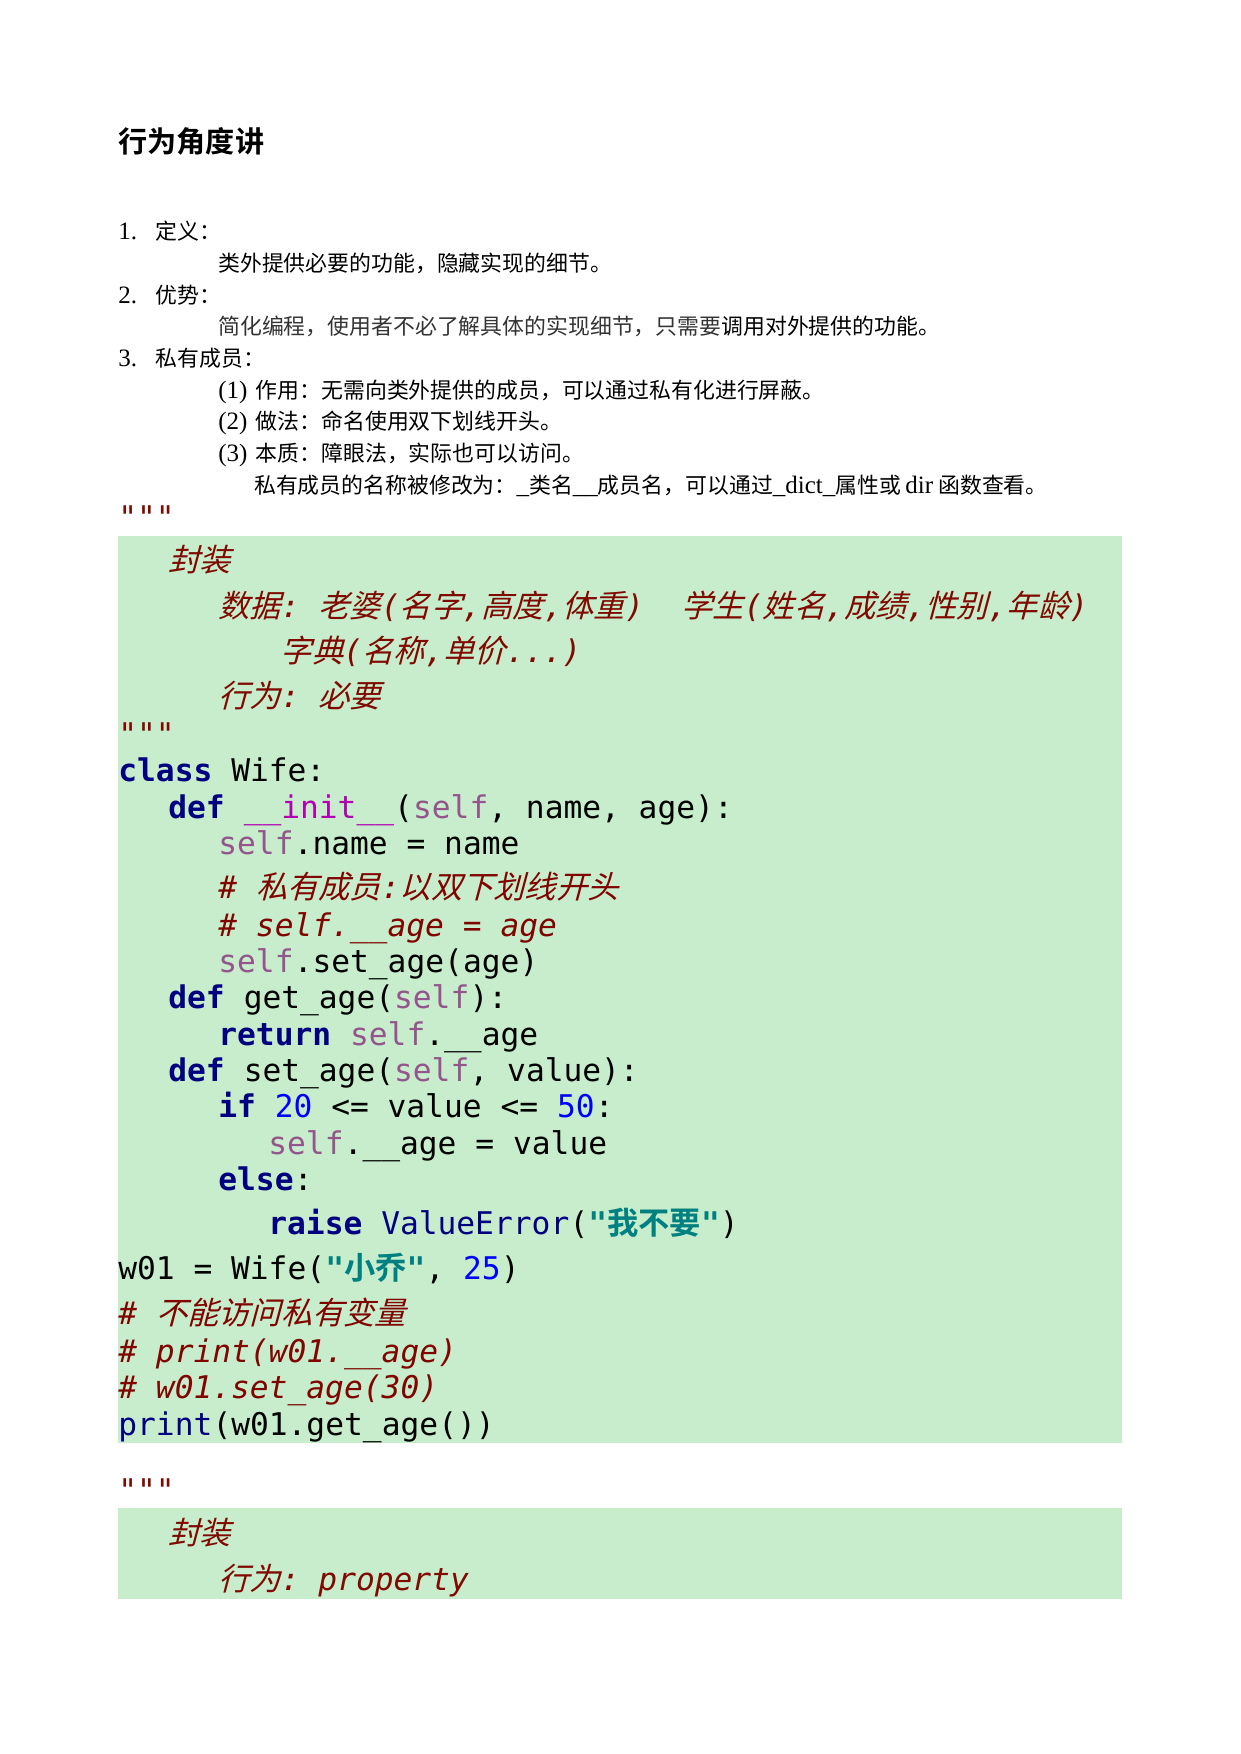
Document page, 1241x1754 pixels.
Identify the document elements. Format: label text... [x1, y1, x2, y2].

text if 20 <= value <= 50: [118, 1089, 1122, 1125]
text return self.__age [118, 1016, 1122, 1052]
list 做法：命名使用双下划线开头。 [218, 404, 1122, 436]
list 作用：无需向类外提供的成员，可以通过私有化进行屏蔽。 [218, 373, 1122, 404]
text # print(w01.__age) [118, 1333, 1122, 1370]
text print(w01.get_age()) [118, 1406, 1122, 1443]
text # self.__age = age [118, 907, 1122, 943]
text # w01.set_age(30) [118, 1370, 1122, 1406]
list 私有成员的名称被修改为：_类名__成员名，可以通过_dict_属性或dir函数查看。 [199, 468, 1122, 499]
list 优势： [118, 278, 1122, 309]
text self.set_age(age) [118, 943, 1122, 980]
text 行为: 必要 [118, 671, 1122, 716]
text w01 = Wife("小乔", 25) [118, 1243, 1122, 1288]
text 封装 [118, 536, 1122, 581]
text self.name = name [118, 826, 1122, 862]
text def get_age(self): [118, 980, 1122, 1016]
text else: [118, 1162, 1122, 1198]
text raise ValueError("我不要") [118, 1198, 1122, 1243]
text def set_age(self, value): [118, 1052, 1122, 1089]
text self.__age = value [118, 1125, 1122, 1162]
text # 不能访问私有变量 [118, 1288, 1122, 1333]
text """ [118, 1472, 1122, 1508]
text class Wife: [118, 753, 1122, 789]
list 类外提供必要的功能，隐藏实现的细节。 [206, 246, 1122, 278]
text 字典(名称,单价...) [118, 626, 1122, 671]
text """ [118, 716, 1122, 753]
text def __init__(self, name, age): [118, 789, 1122, 826]
list 定义： [118, 214, 1122, 246]
list 本质：障眼法，实际也可以访问。 [218, 436, 1122, 468]
subtitle 行为角度讲 [118, 118, 1122, 160]
list 私有成员： [118, 341, 1122, 373]
text # 私有成员:以双下划线开头 [118, 862, 1122, 907]
text 封装 [118, 1508, 1122, 1554]
text """ [118, 499, 1122, 536]
text 数据: 老婆(名字,高度,体重) 学生(姓名,成绩,性别,年龄) [118, 581, 1122, 626]
text 行为: property [118, 1554, 1122, 1599]
text 简化编程，使用者不必了解具体的实现细节，只需要调用对外提供的功能。 [199, 309, 1122, 341]
